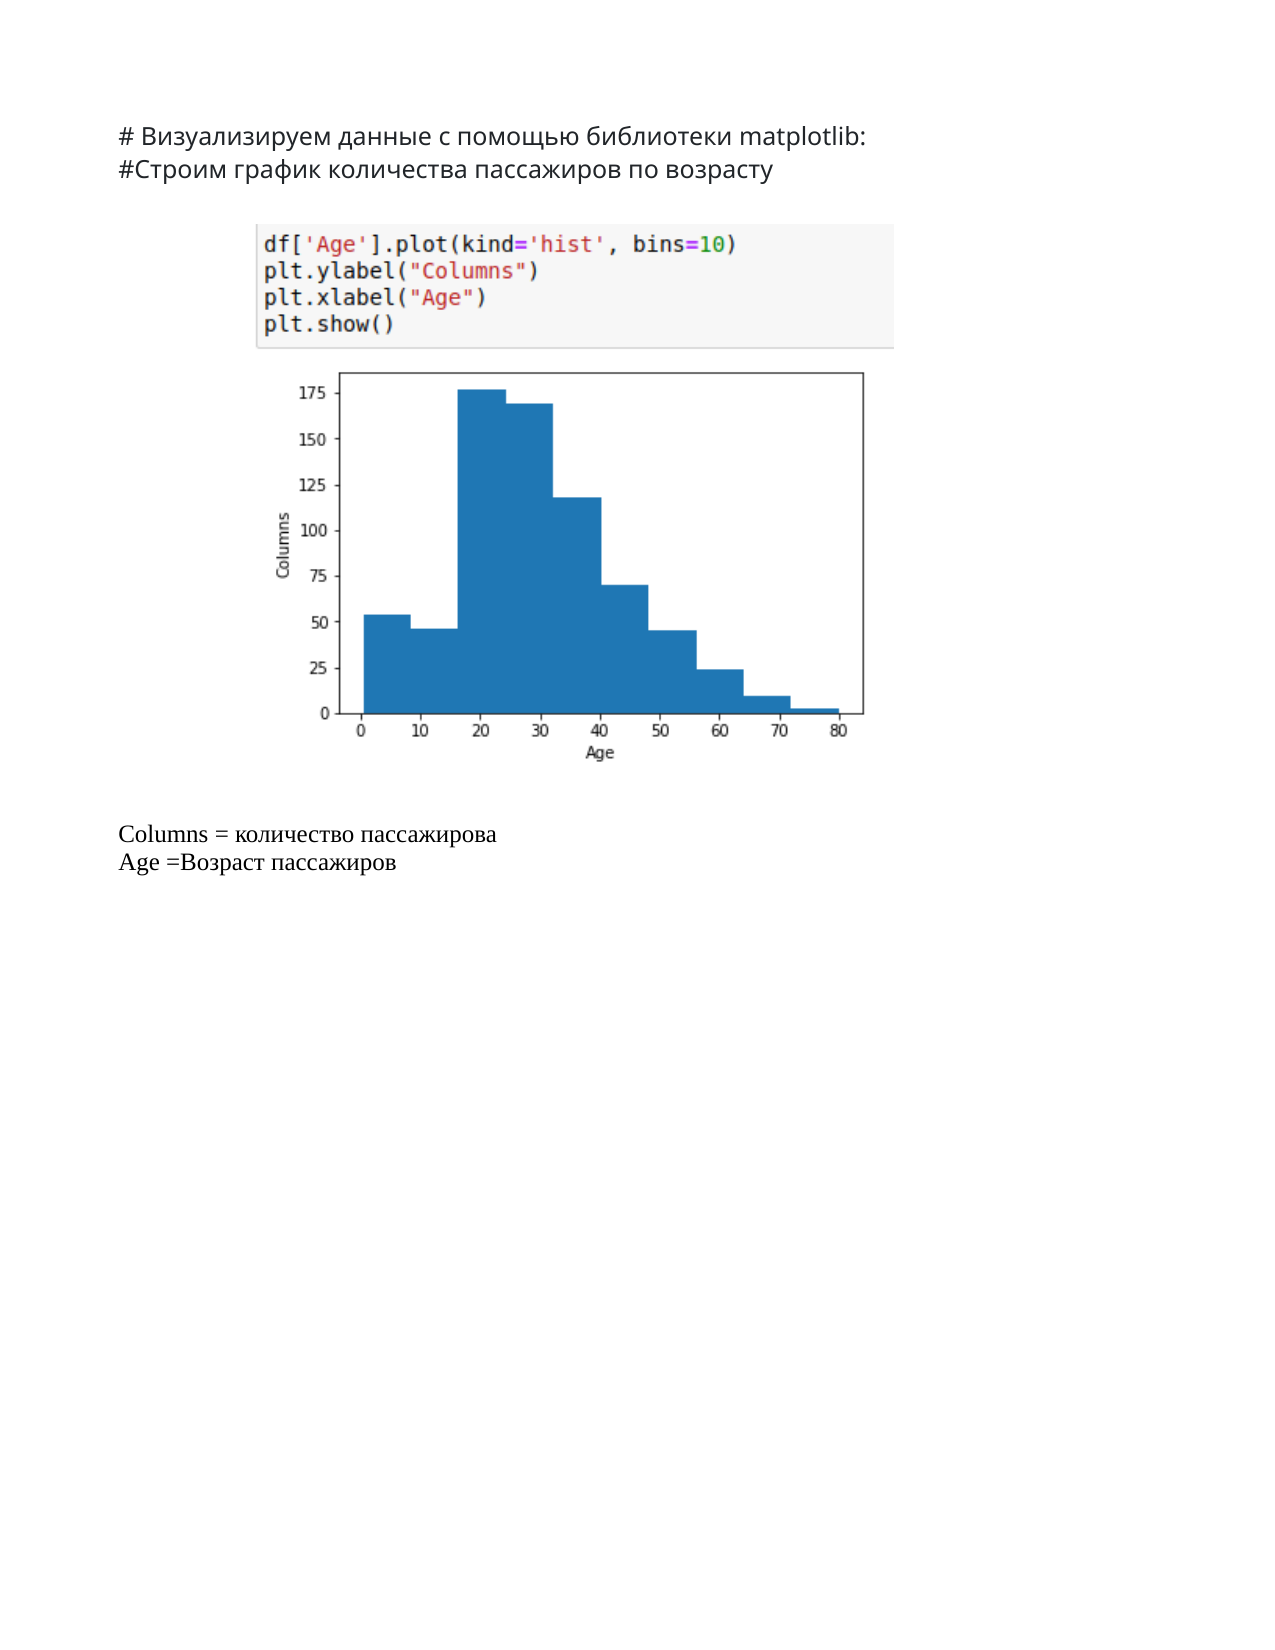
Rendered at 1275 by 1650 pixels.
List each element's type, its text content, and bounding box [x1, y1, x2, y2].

text #Строим график количества пассажиров по возрасту [118, 152, 1157, 186]
text # Визуализируем данные с помощью библиотеки matplotlib: [118, 118, 1157, 152]
text Columns = количество пассажирова [118, 819, 1157, 847]
picture [250, 224, 894, 790]
text Age =Возраст пассажиров [118, 847, 1157, 876]
